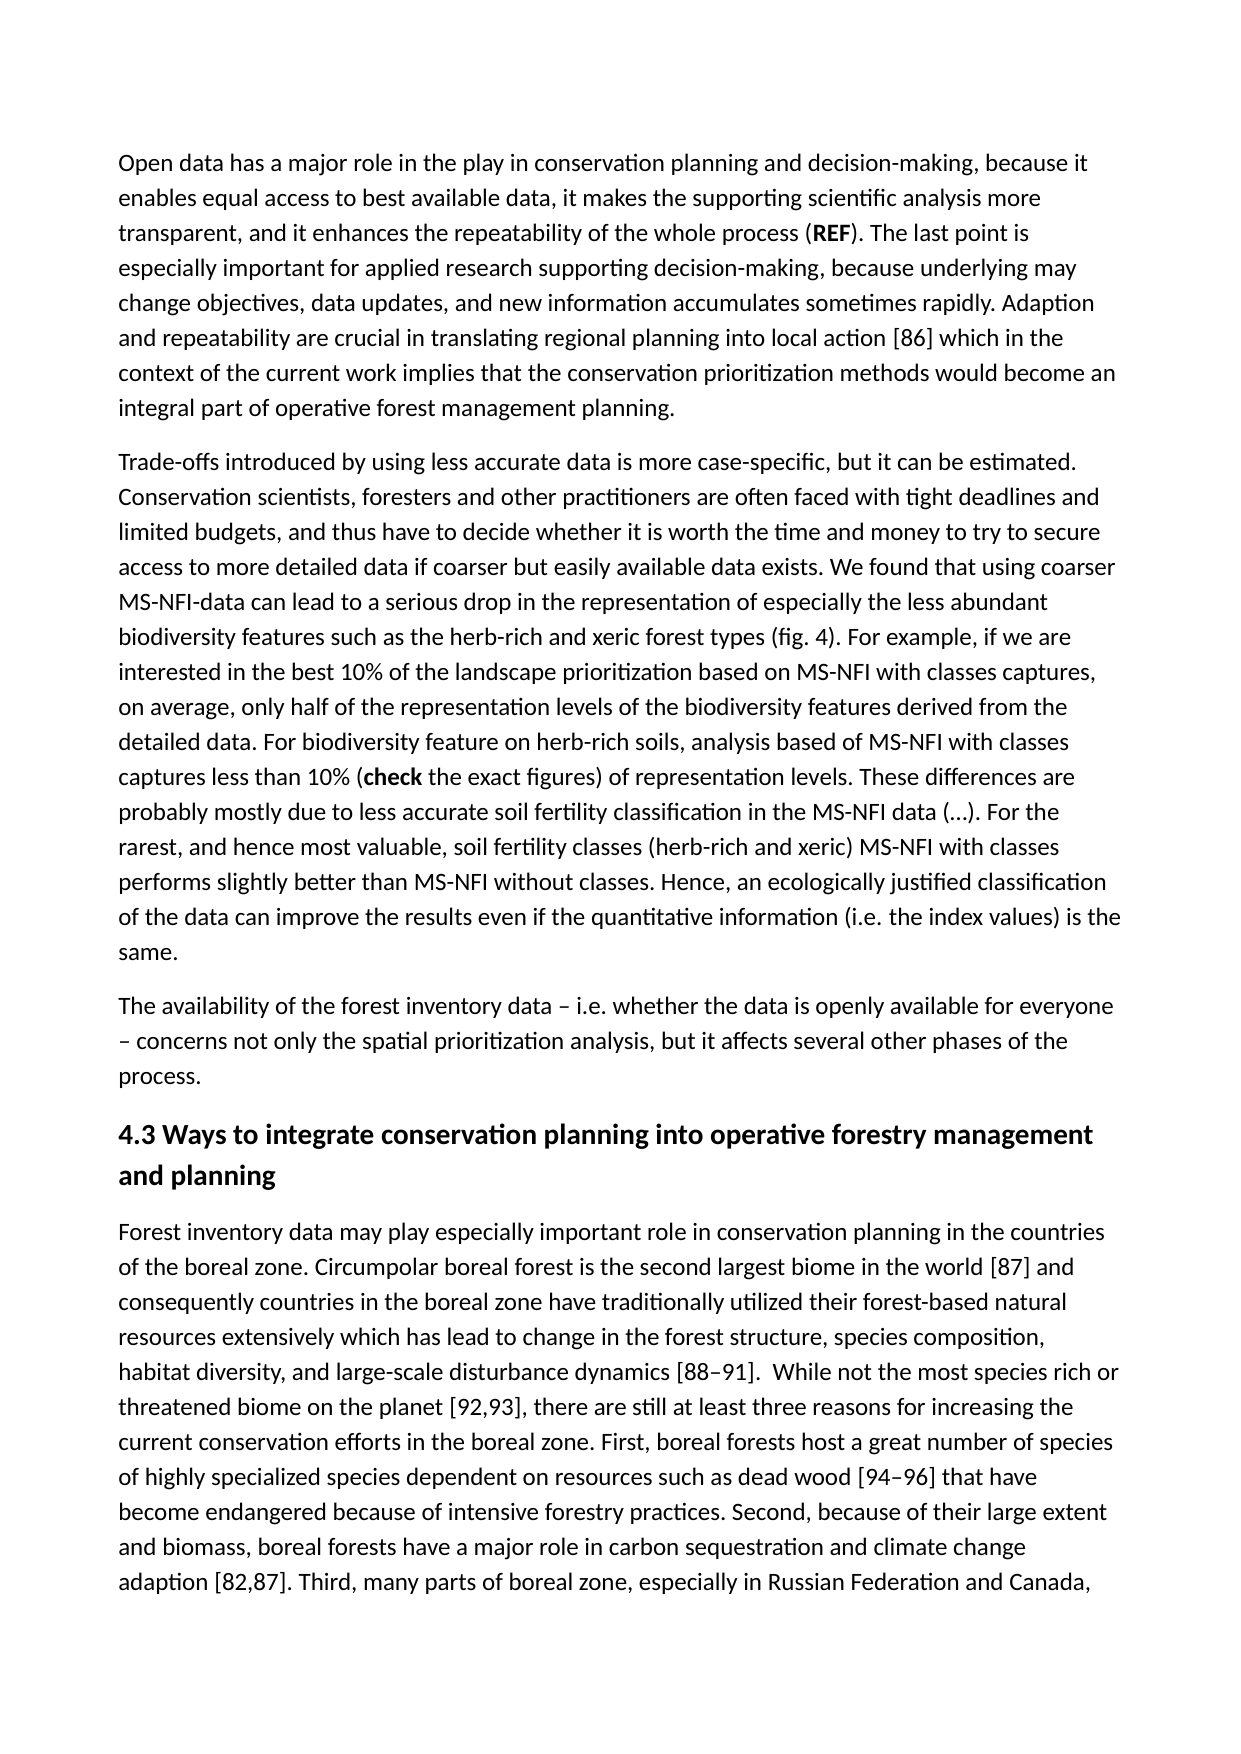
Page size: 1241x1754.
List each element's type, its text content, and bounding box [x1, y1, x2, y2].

text Open data has a major role in the play in conservation planning and decision-making, because it enables equal access to best available data, it makes the supporting scientific analysis more transparent, and it enhances the repeatability of the whole process (REF). The last point is especially important for applied research supporting decision-making, because underlying may change objectives, data updates, and new information accumulates sometimes rapidly. Adaption and repeatability are crucial in translating regional planning into local action [86]⁠ which in the context of the current work implies that the conservation prioritization methods would become an integral part of operative forest management planning. [118, 148, 1122, 423]
text Trade-offs introduced by using less accurate data is more case-specific, but it can be estimated. Conservation scientists, foresters and other practitioners are often faced with tight deadlines and limited budgets, and thus have to decide whether it is worth the time and money to try to secure access to more detailed data if coarser but easily available data exists. We found that using coarser MS-NFI-data can lead to a serious drop in the representation of especially the less abundant biodiversity features such as the herb-rich and xeric forest types (fig. 4). For example, if we are interested in the best 10% of the landscape prioritization based on MS-NFI with classes captures, on average, only half of the representation levels of the biodiversity features derived from the detailed data. For biodiversity feature on herb-rich soils, analysis based of MS-NFI with classes captures less than 10% (check the exact figures) of representation levels. These differences are probably mostly due to less accurate soil fertility classification in the MS-NFI data (…). For the rarest, and hence most valuable, soil fertility classes (herb-rich and xeric) MS-NFI with classes performs slightly better than MS-NFI without classes. Hence, an ecologically justified classification of the data can improve the results even if the quantitative information (i.e. the index values) is the same. [118, 446, 1122, 967]
text The availability of the forest inventory data – i.e. whether the data is openly available for everyone – concerns not only the spatial prioritization analysis, but it affects several other phases of the process. [118, 990, 1122, 1091]
subtitle 4.3 Ways to integrate conservation planning into operative forestry management and planning [118, 1116, 1122, 1192]
text Forest inventory data may play especially important role in conservation planning in the countries of the boreal zone. Circumpolar boreal forest is the second largest biome in the world [87]⁠ and consequently countries in the boreal zone have traditionally utilized their forest-based natural resources extensively which has lead to change in the forest structure, species composition, habitat diversity, and large-scale disturbance dynamics [88–91]⁠. While not the most species rich or threatened biome on the planet [92,93]⁠, there are still at least three reasons for increasing the current conservation efforts in the boreal zone. First, boreal forests host a great number of species of highly specialized species dependent on resources such as dead wood [94–96]⁠ that have become endangered because of intensive forestry practices. Second, because of their large extent and biomass, boreal forests have a major role in carbon sequestration and climate change adaption [82,87]⁠. Third, many parts of boreal zone, especially in Russian Federation and Canada, [118, 1217, 1122, 1597]
